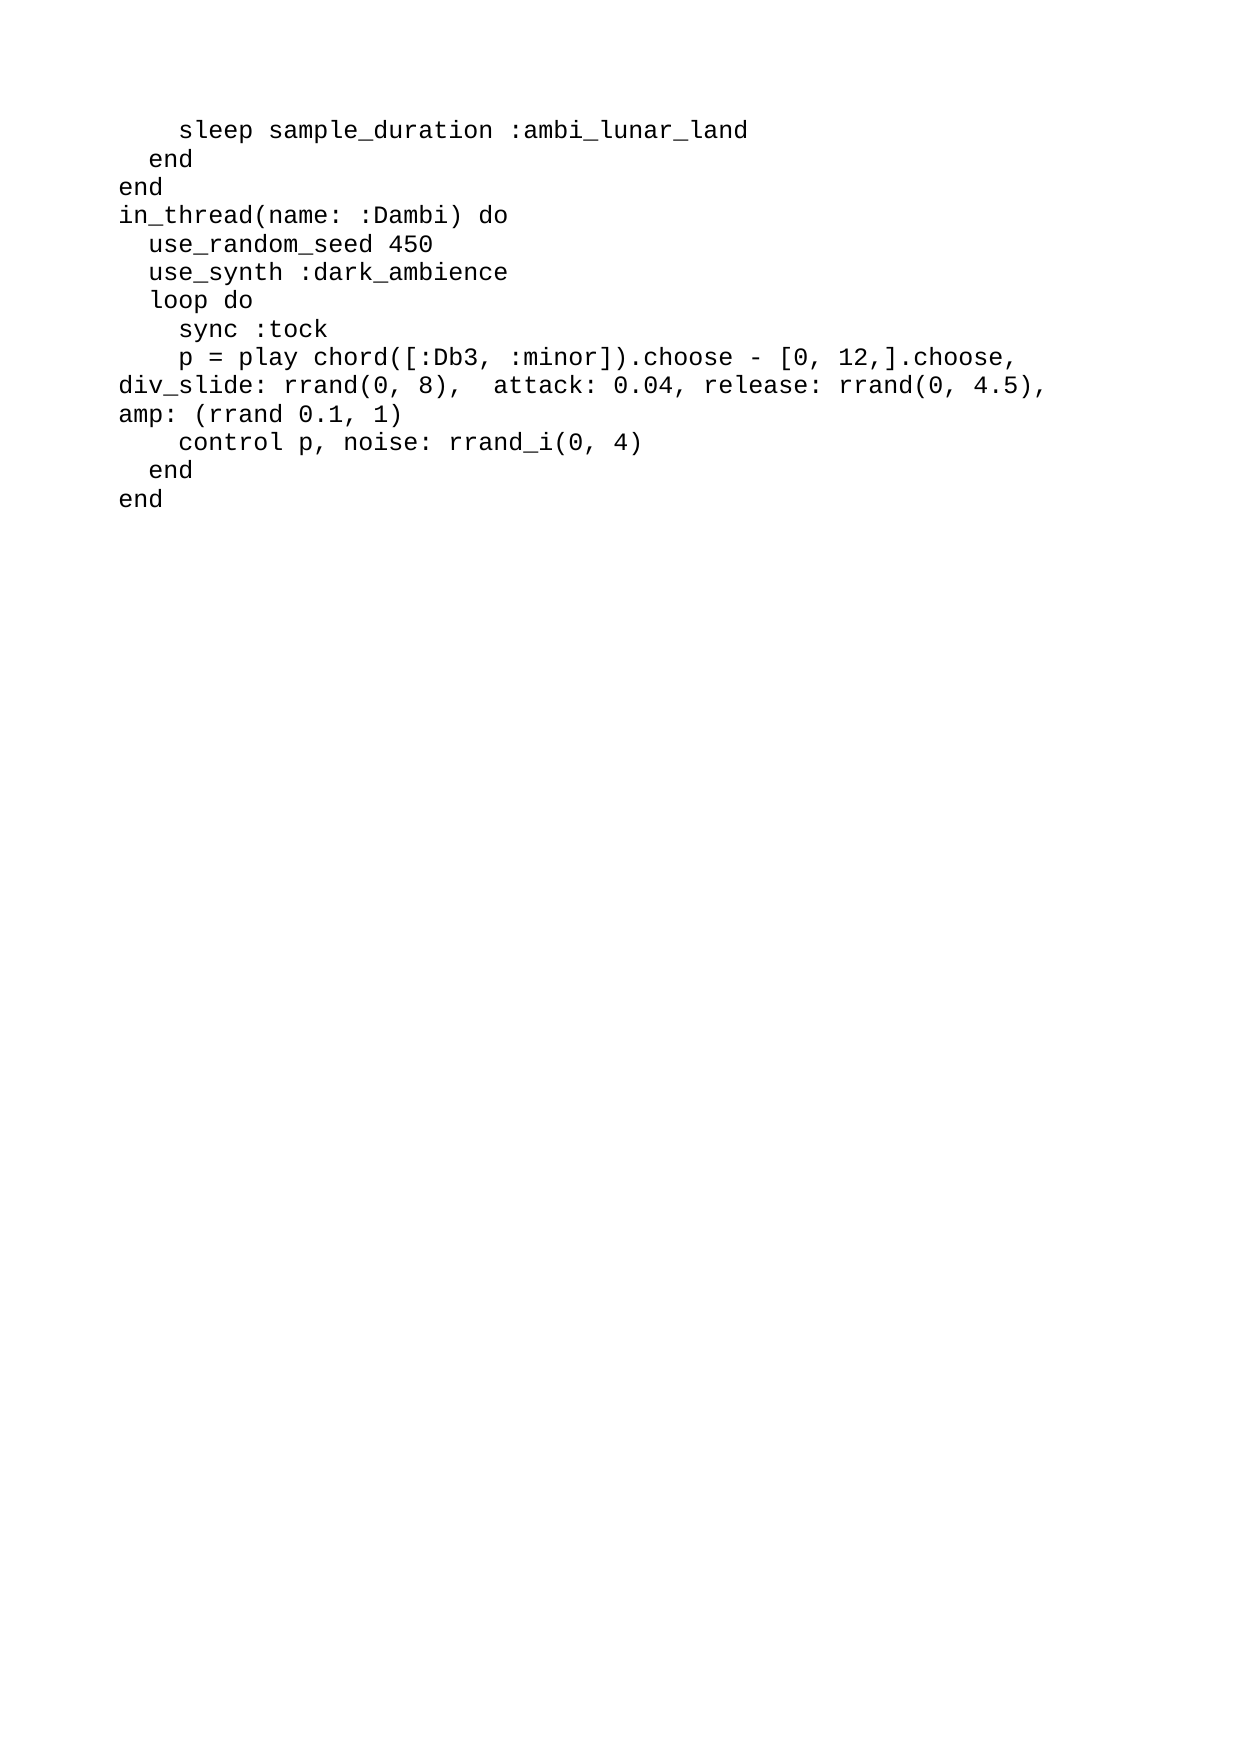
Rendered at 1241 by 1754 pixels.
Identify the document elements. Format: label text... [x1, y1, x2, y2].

text sleep sample_duration :ambi_lunar_land end end in_thread(name: :Dambi) do use_random_seed 450 use_synth :dark_ambience loop do sync :tock p = play chord([:Db3, :minor]).choose - [0, 12,].choose, div_slide: rrand(0, 8), attack: 0.04, release: rrand(0, 4.5), amp: (rrand 0.1, 1) control p, noise: rrand_i(0, 4) end end [118, 118, 1122, 515]
